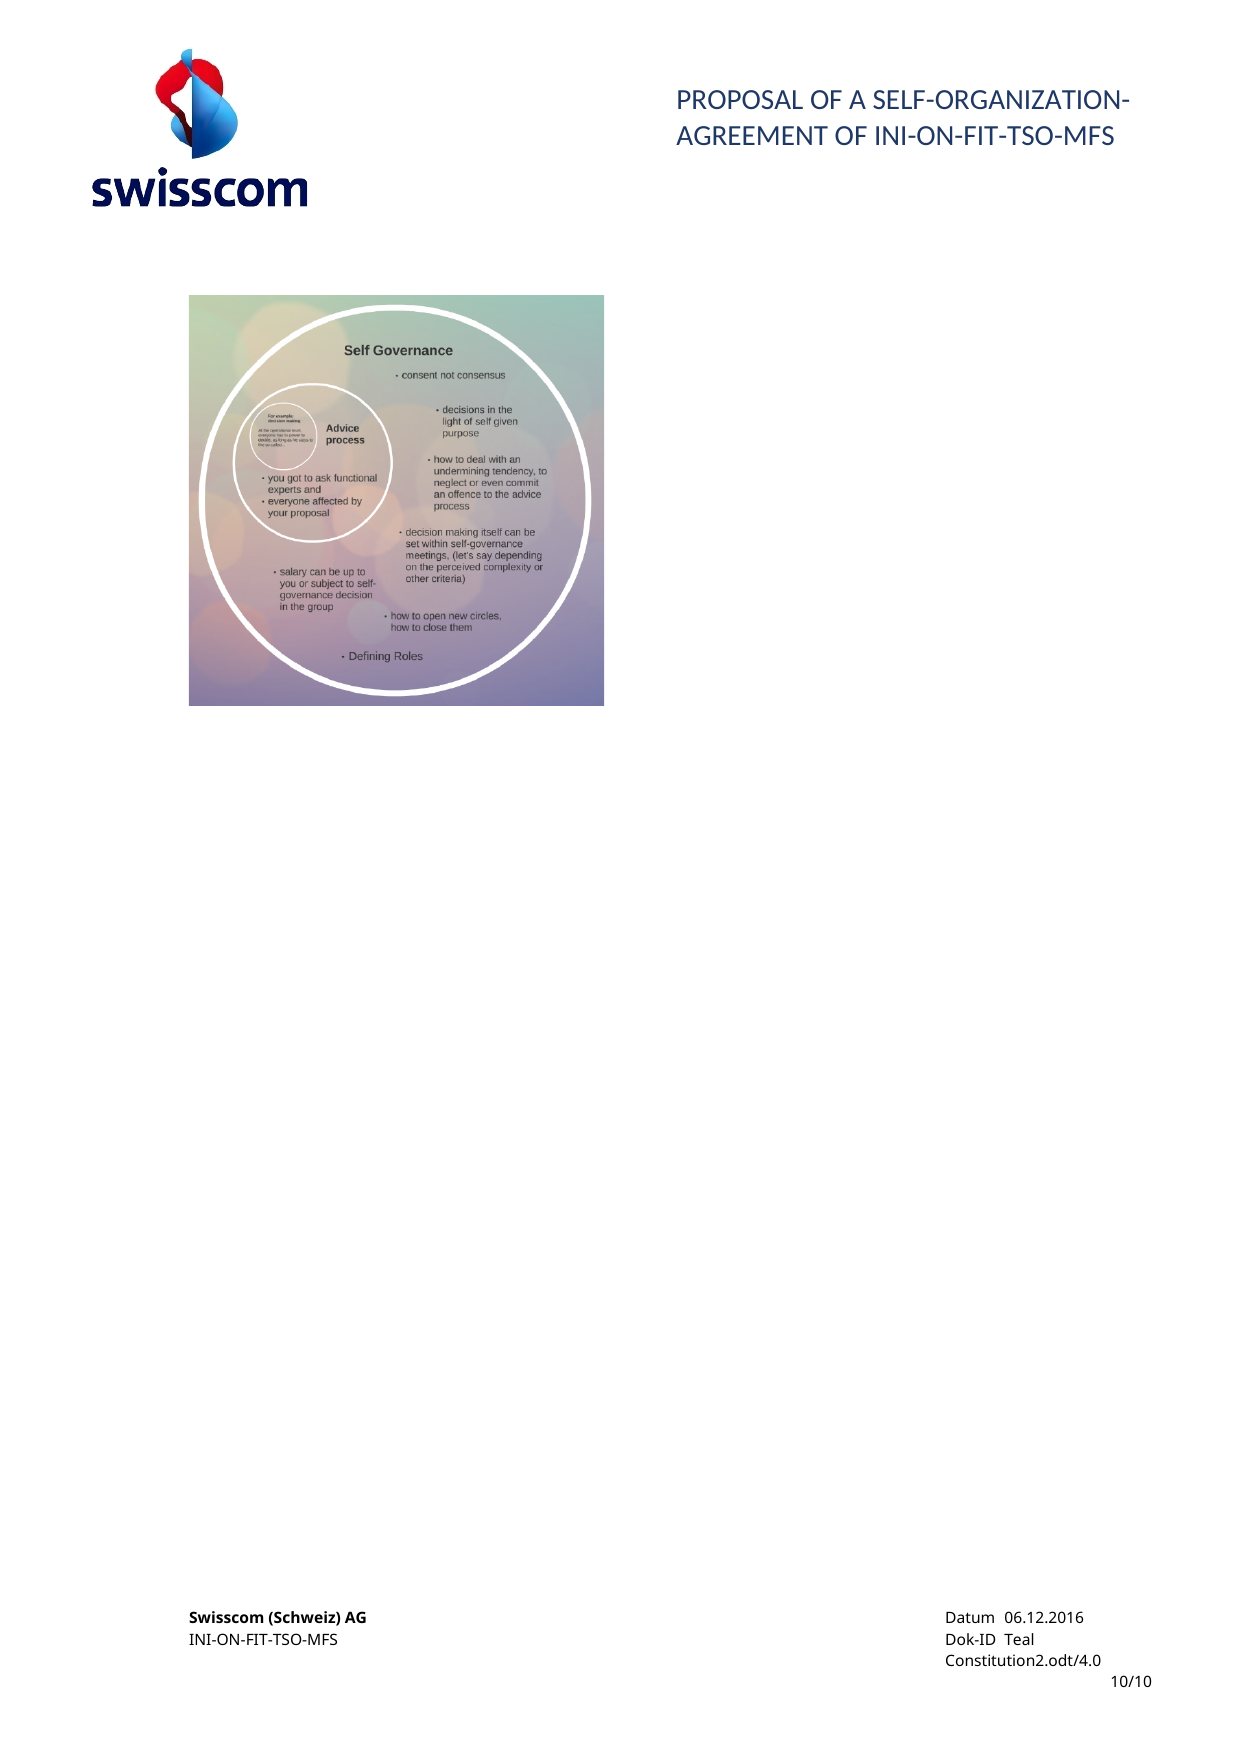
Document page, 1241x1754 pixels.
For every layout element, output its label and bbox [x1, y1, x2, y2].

picture [91, 47, 308, 207]
picture [188, 295, 605, 706]
